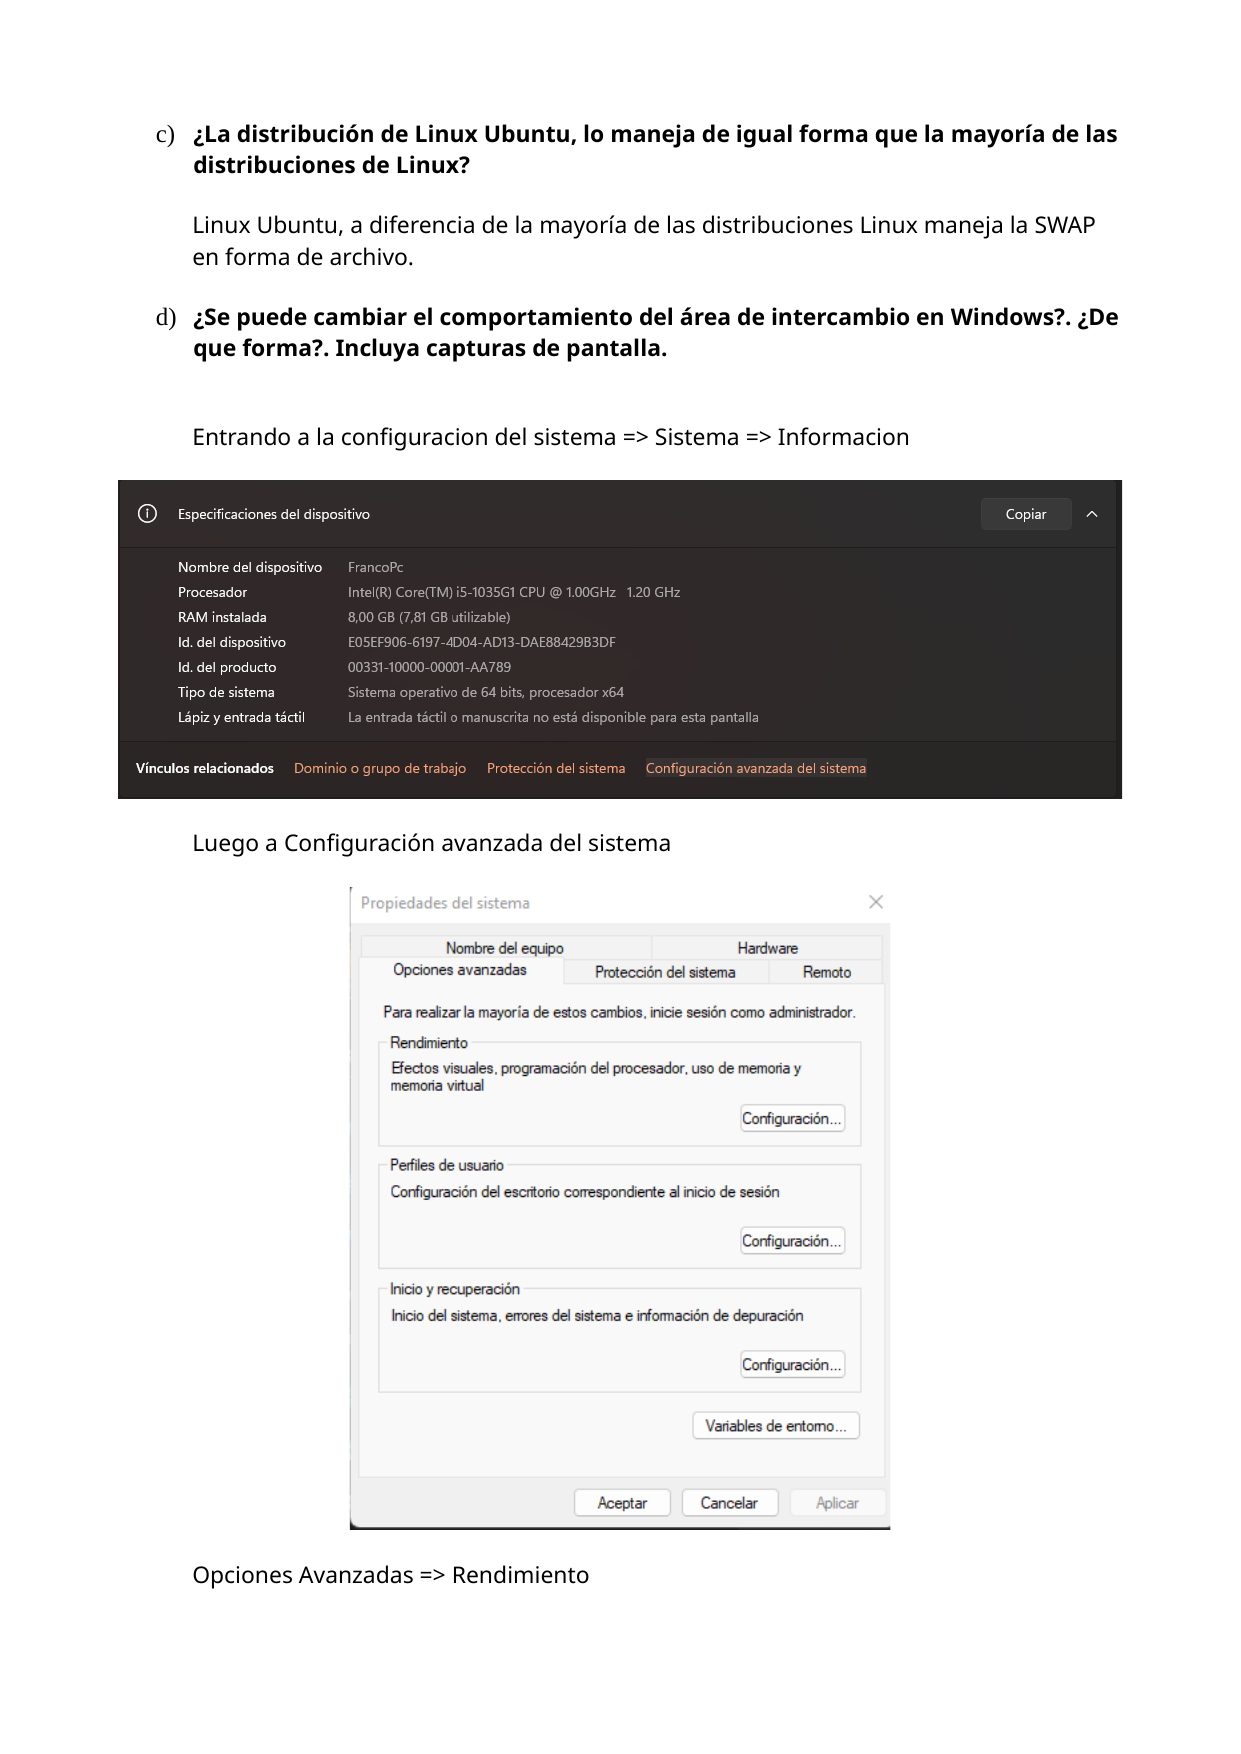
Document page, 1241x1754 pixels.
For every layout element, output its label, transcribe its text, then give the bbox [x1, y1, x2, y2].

list ¿Se puede cambiar el comportamiento del área de intercambio en Windows?. ¿De que forma?. Incluya capturas de pantalla. [156, 301, 1122, 363]
text Luego a Configuración avanzada del sistema [118, 827, 1122, 858]
text Opciones Avanzadas => Rendimiento [118, 1559, 1122, 1590]
text Entrando a la configuracion del sistema => Sistema => Informacion [118, 421, 1122, 452]
list ¿La distribución de Linux Ubuntu, lo maneja de igual forma que la mayoría de las distribuciones de Linux? [156, 118, 1122, 181]
picture [118, 480, 1123, 799]
text Linux Ubuntu, a diferencia de la mayoría de las distribuciones Linux maneja la SWAP en forma de archivo. [192, 209, 1122, 272]
picture [349, 887, 891, 1530]
